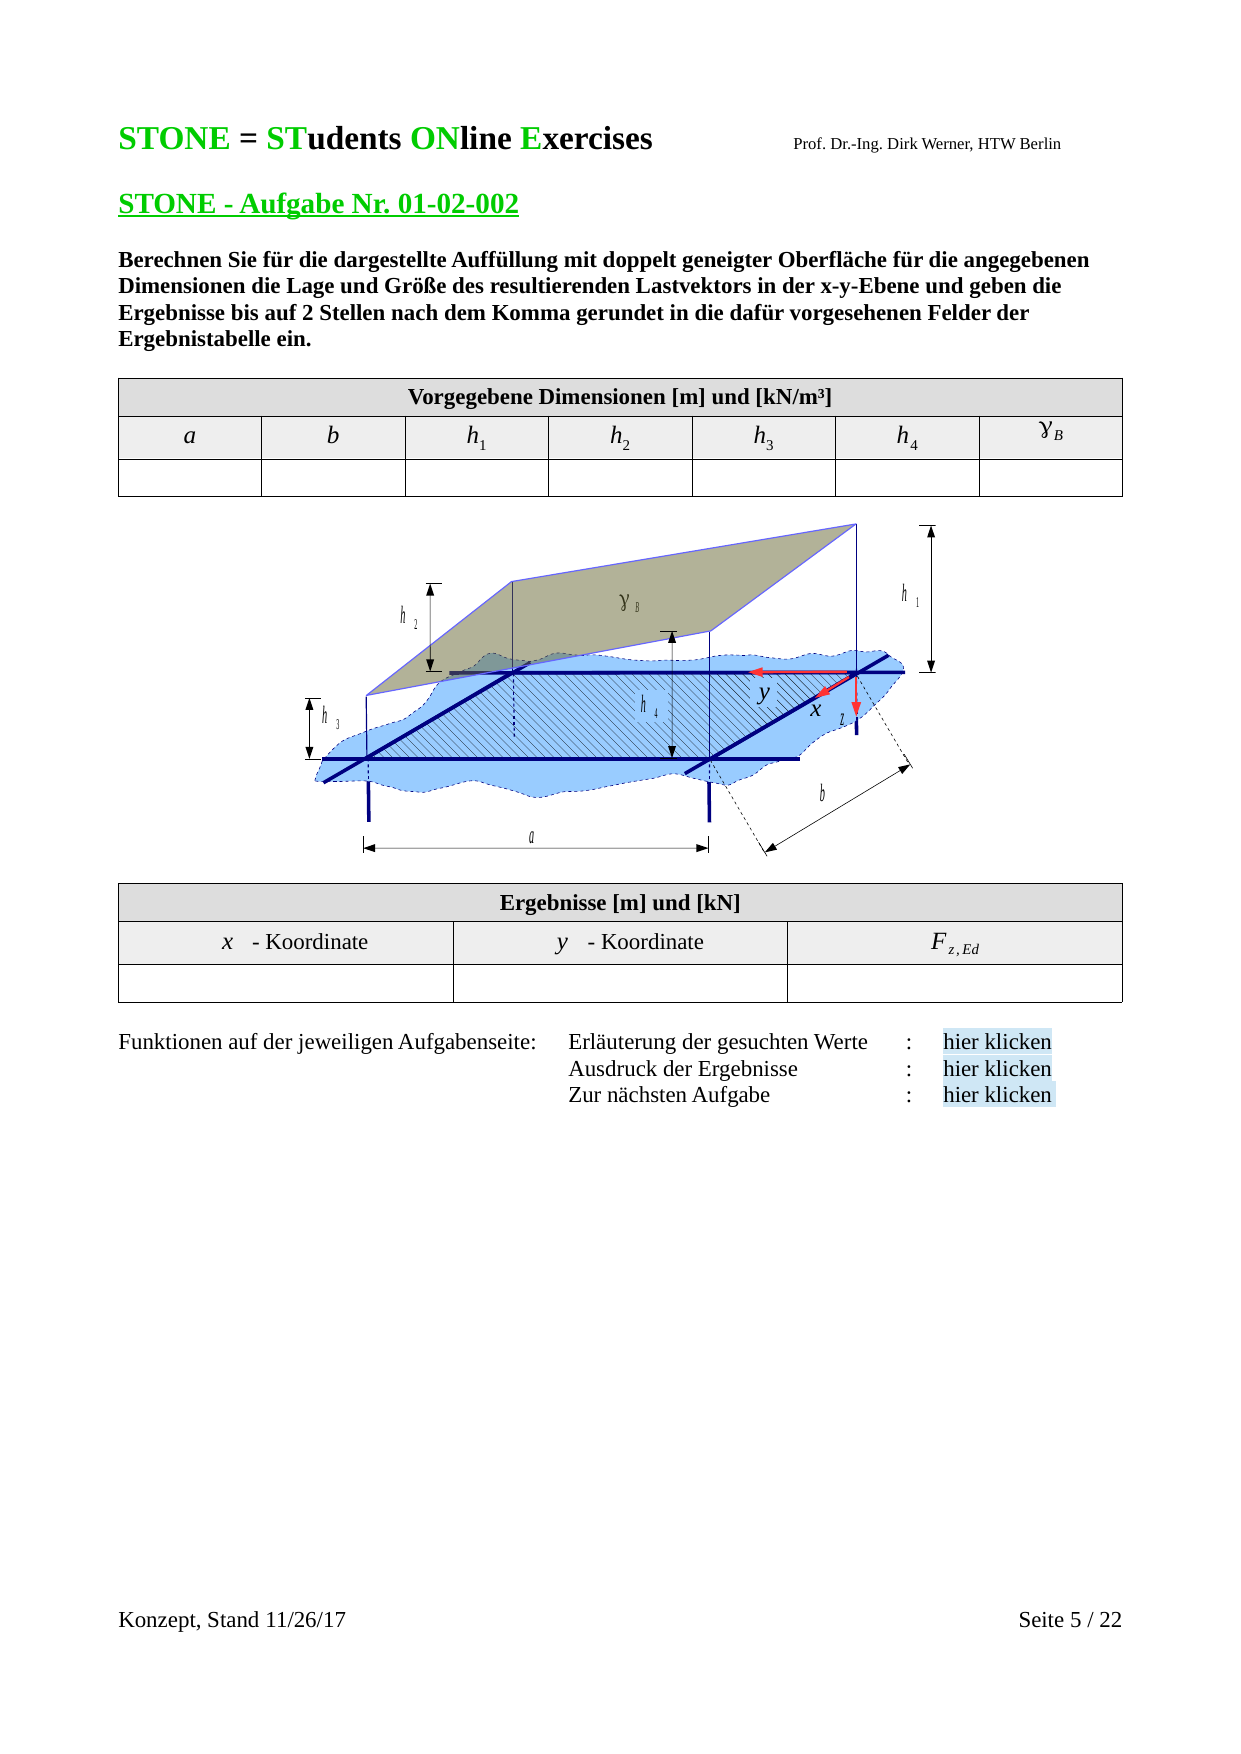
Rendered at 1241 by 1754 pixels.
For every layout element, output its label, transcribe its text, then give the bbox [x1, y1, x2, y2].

table_cell [788, 965, 1122, 1002]
text Ausdruck der Ergebnisse : hier klicken [118, 1054, 1122, 1081]
table_cell [836, 417, 979, 458]
table_cell - Koordinate [119, 922, 453, 964]
table_cell [693, 417, 835, 458]
table_cell [406, 417, 548, 458]
table_cell [262, 460, 405, 496]
text Funktionen auf der jeweiligen Aufgabenseite: Erläuterung der gesuchten Werte : hier klicken [118, 1028, 1122, 1054]
table_cell [980, 417, 1122, 458]
table_cell [549, 417, 692, 458]
text Zur nächsten Aufgabe : hier klicken [118, 1081, 1122, 1107]
table_cell [119, 417, 261, 458]
table_cell [693, 460, 835, 496]
table_cell [549, 460, 692, 496]
table_header Ergebnisse [m] und [kN] [119, 884, 1122, 921]
table_cell [262, 417, 405, 458]
table_cell [119, 460, 261, 496]
text STONE - Aufgabe Nr. 01-02-002 [118, 186, 1122, 219]
table_cell [980, 460, 1122, 496]
text Berechnen Sie für die dargestellte Auffüllung mit doppelt geneigter Oberfläche für die angegebenen Dimensionen die Lage und Größe des resultierenden Lastvektors in der x-y-Ebene und geben die Ergebnisse bis auf 2 Stellen nach dem Komma gerundet in die dafür vorgesehenen Felder der Ergebnistabelle ein. [118, 246, 1122, 351]
table_cell [454, 965, 787, 1002]
table_header Vorgegebene Dimensionen [m] und [kN/m³] [119, 379, 1122, 416]
table_cell - Koordinate [454, 922, 787, 964]
table_cell [119, 965, 453, 1002]
table_cell [788, 922, 1122, 964]
table_cell [406, 460, 548, 496]
table_cell [836, 460, 979, 496]
